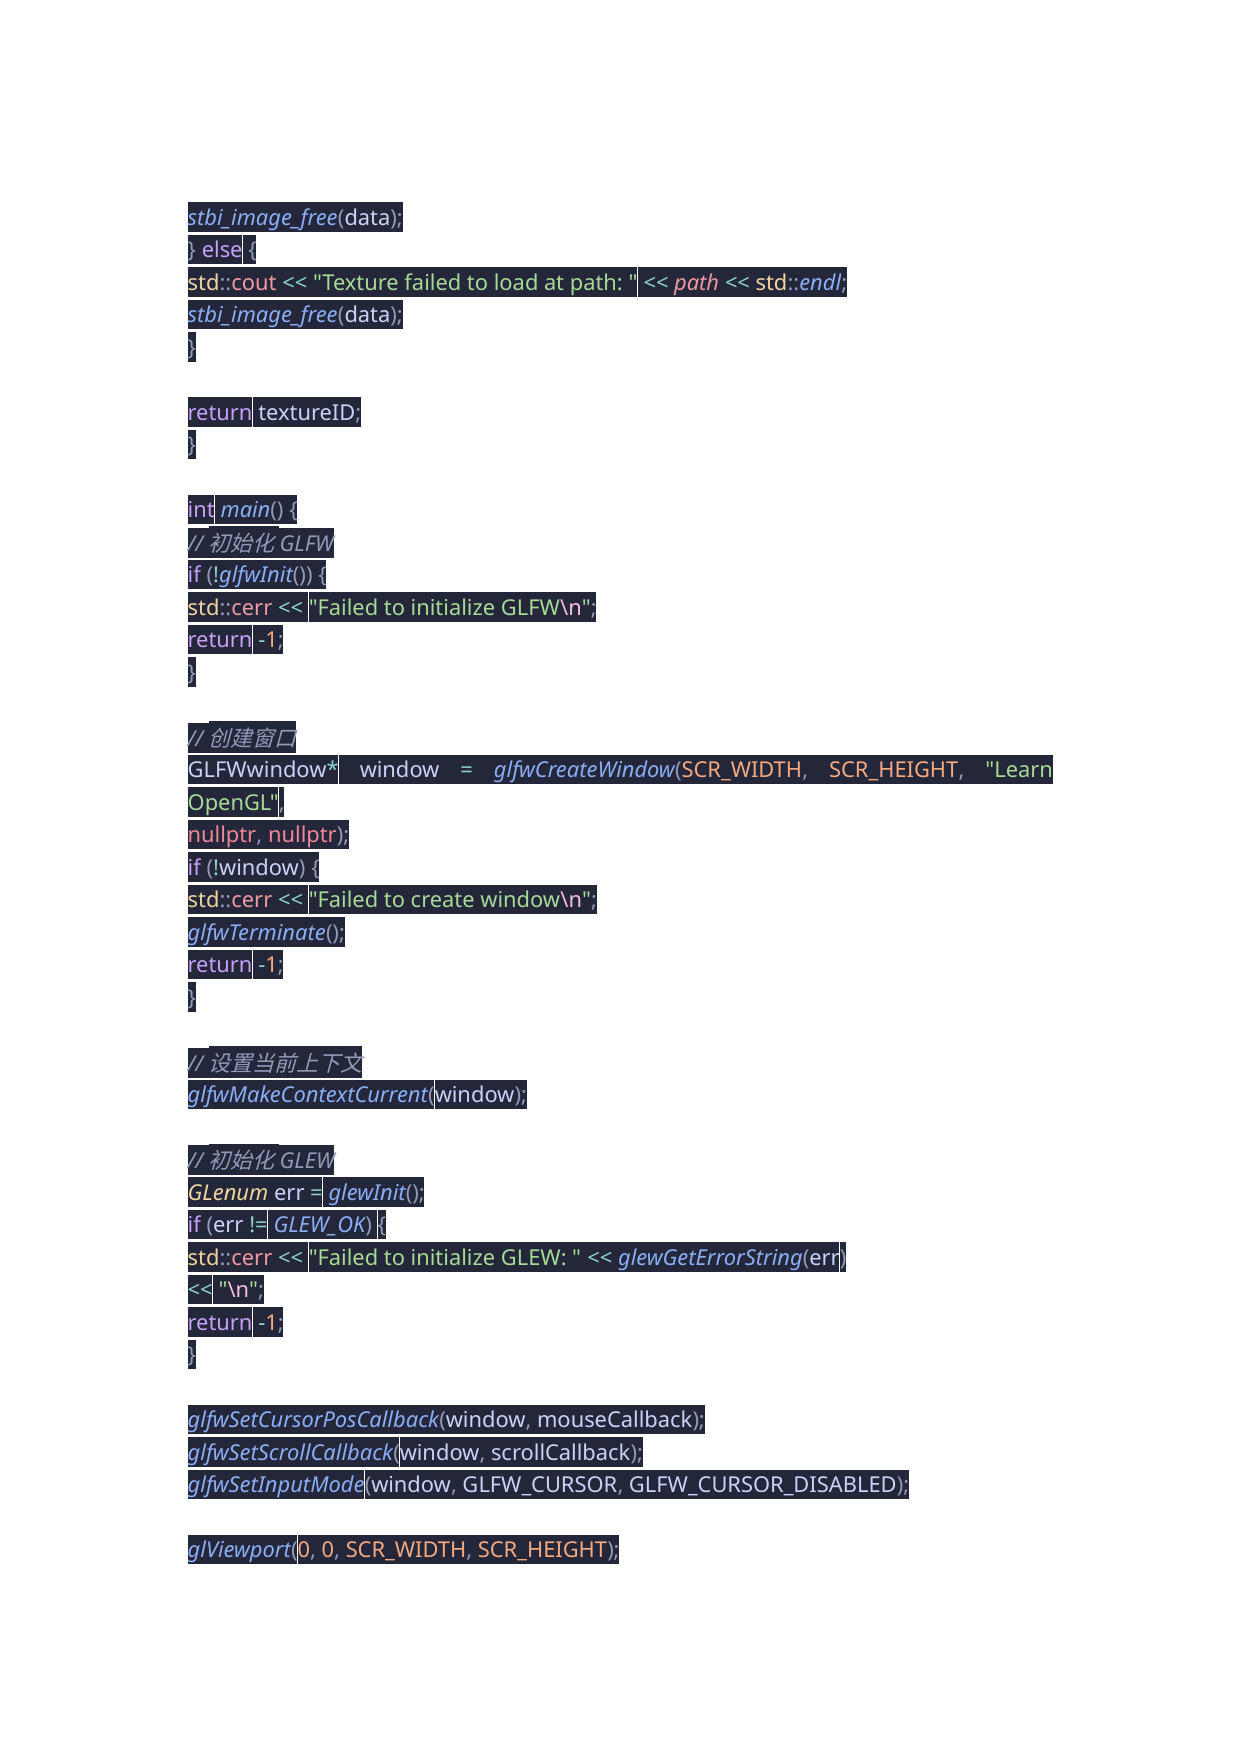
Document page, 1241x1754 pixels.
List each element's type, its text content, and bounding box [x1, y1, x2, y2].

text // 初始化 GLFW [187, 526, 1053, 558]
text return -1; [187, 948, 1053, 981]
text stbi_image_free(data); [187, 201, 1053, 233]
text return -1; [187, 1306, 1053, 1338]
text // 设置当前上下文 [187, 1046, 1053, 1078]
text } [187, 1338, 1053, 1371]
text glfwSetInputMode(window, GLFW_CURSOR, GLFW_CURSOR_DISABLED); [187, 1468, 1053, 1501]
text std::cerr << "Failed to initialize GLFW\n"; [187, 591, 1053, 623]
text << "\n"; [187, 1273, 1053, 1306]
text // 创建窗口 [187, 721, 1053, 753]
text if (err != GLEW_OK) { [187, 1208, 1053, 1241]
text } [187, 656, 1053, 688]
text } [187, 428, 1053, 461]
text int main() { [187, 493, 1053, 526]
text } else { [187, 233, 1053, 266]
text GLenum err = glewInit(); [187, 1176, 1053, 1208]
text glfwSetScrollCallback(window, scrollCallback); [187, 1436, 1053, 1468]
text if (!glfwInit()) { [187, 558, 1053, 591]
text glViewport(0, 0, SCR_WIDTH, SCR_HEIGHT); [187, 1533, 1053, 1566]
text std::cerr << "Failed to create window\n"; [187, 883, 1053, 916]
text stbi_image_free(data); [187, 298, 1053, 331]
text GLFWwindow* window = glfwCreateWindow(SCR_WIDTH, SCR_HEIGHT, "Learn OpenGL", [187, 753, 1053, 818]
text // 初始化 GLEW [187, 1143, 1053, 1176]
text if (!window) { [187, 851, 1053, 883]
text } [187, 981, 1053, 1013]
text std::cout << "Texture failed to load at path: " << path << std::endl; [187, 266, 1053, 298]
text return -1; [187, 623, 1053, 656]
text return textureID; [187, 396, 1053, 428]
text nullptr, nullptr); [187, 818, 1053, 851]
text std::cerr << "Failed to initialize GLEW: " << glewGetErrorString(err) [187, 1241, 1053, 1273]
text } [187, 331, 1053, 363]
text glfwTerminate(); [187, 916, 1053, 948]
text glfwMakeContextCurrent(window); [187, 1078, 1053, 1111]
text glfwSetCursorPosCallback(window, mouseCallback); [187, 1403, 1053, 1436]
